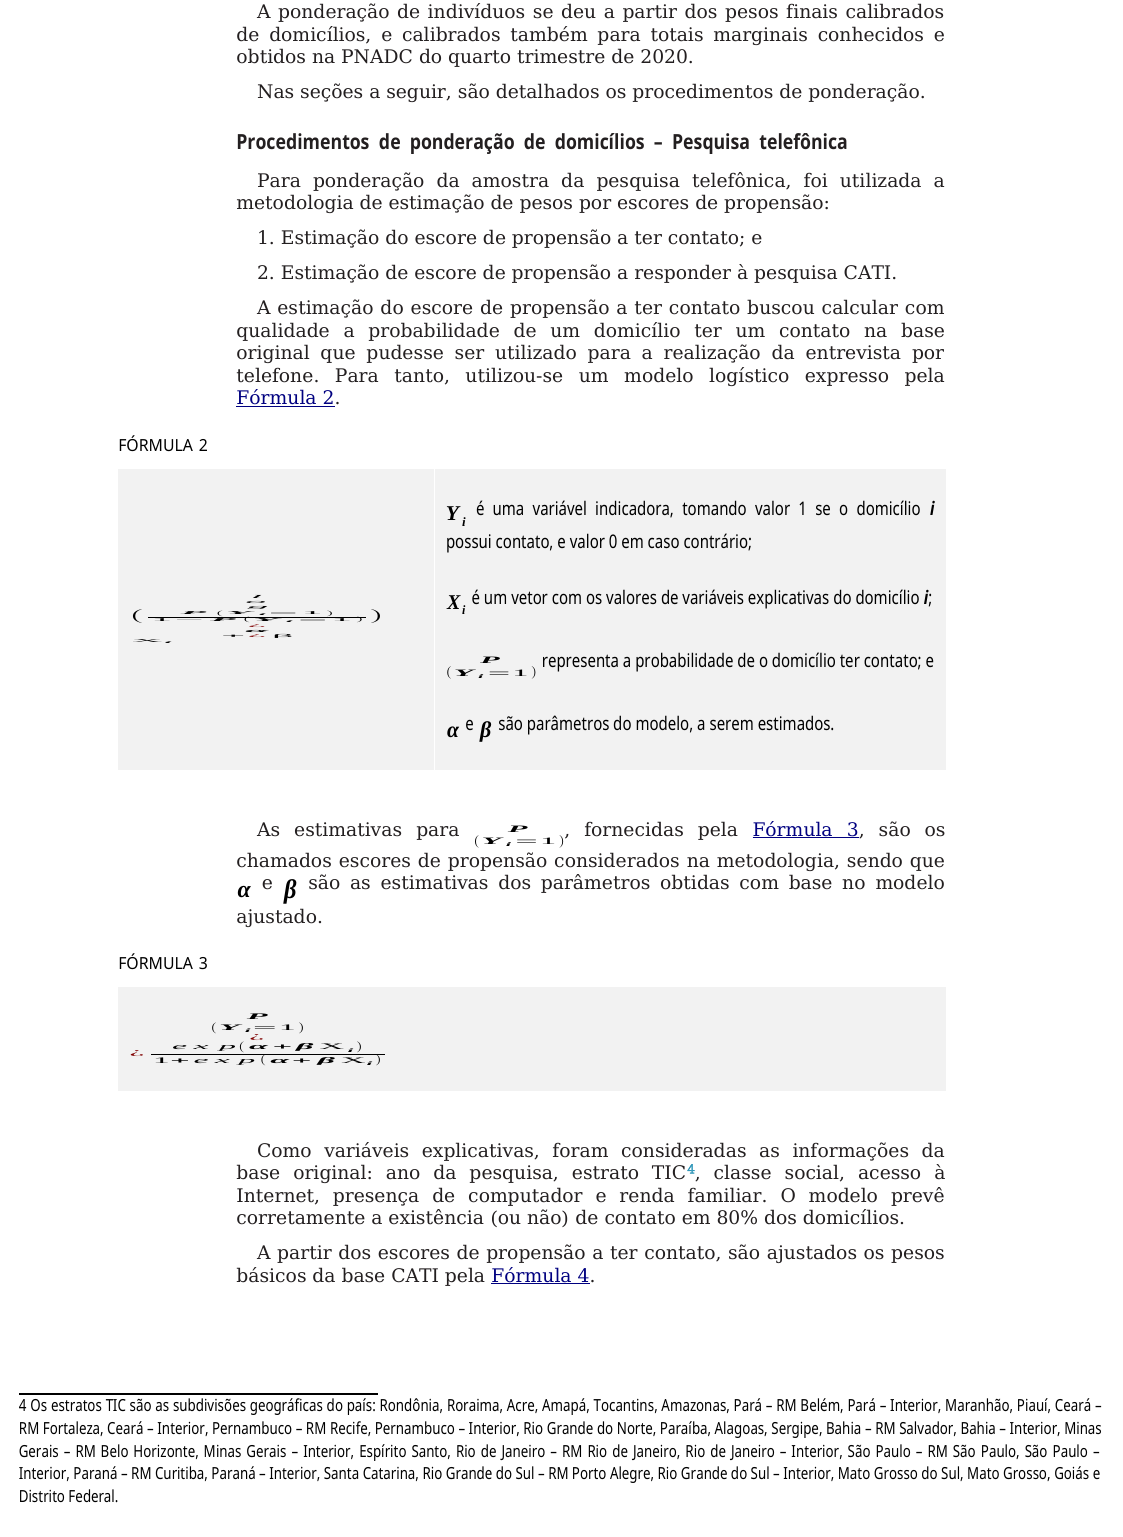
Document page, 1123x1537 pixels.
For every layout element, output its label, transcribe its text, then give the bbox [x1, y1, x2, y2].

text Como variáveis explicativas, foram consideradas as informações da base original: ano da pesquisa, estrato TIC, classe social, acesso à Internet, presença de computador e renda familiar. O modelo prevê corretamente a existência (ou não) de contato em 80% dos domicílios. [236, 1139, 946, 1229]
text 2. Estimação de escore de propensão a responder à pesquisa CATI. [236, 261, 946, 283]
text Nas seções a seguir, são detalhados os procedimentos de ponderação. [236, 80, 946, 102]
text Os estratos TIC são as subdivisões geográficas do país: Rondônia, Roraima, Acre, Amapá, Tocantins, Amazonas, Pará – RM Belém, Pará – Interior, Maranhão, Piauí, Ceará – RM Fortaleza, Ceará – Interior, Pernambuco – RM Recife, Pernambuco – Interior, Rio Grande do Norte, Paraíba, Alagoas, Sergipe, Bahia – RM Salvador, Bahia – Interior, Minas Gerais – RM Belo Horizonte, Minas Gerais – Interior, Espírito Santo, Rio de Janeiro – RM Rio de Janeiro, Rio de Janeiro – Interior, São Paulo – RM São Paulo, São Paulo – Interior, Paraná – RM Curitiba, Paraná – Interior, Santa Catarina, Rio Grande do Sul – RM Porto Alegre, Rio Grande do Sul – Interior, Mato Grosso do Sul, Mato Grosso, Goiás e Distrito Federal. [19, 1394, 1104, 1507]
text FÓRMULA 2 [118, 433, 946, 456]
subtitle Procedimentos de ponderação de domicílios – Pesquisa telefônica [236, 127, 946, 156]
table_header [118, 469, 434, 770]
text FÓRMULA 3 [118, 952, 946, 975]
text As estimativas para , fornecidas pela Fórmula 3, são os chamados escores de propensão considerados na metodologia, sendo que e são as estimativas dos parâmetros obtidas com base no modelo ajustado. [236, 817, 946, 927]
text A partir dos escores de propensão a ter contato, são ajustados os pesos básicos da base CATI pela Fórmula 4. [236, 1241, 946, 1286]
table_header é uma variável indicadora, tomando valor 1 se o domicílio i possui contato, e valor 0 em caso contrário; é um vetor com os valores de variáveis explicativas do domicílio i; representa a probabilidade de o domicílio ter contato; e e são parâmetros do modelo, a serem estimados. [435, 469, 946, 770]
text A ponderação de indivíduos se deu a partir dos pesos finais calibrados de domicílios, e calibrados também para totais marginais conhecidos e obtidos na PNADC do quarto trimestre de 2020. [236, 0, 946, 67]
text A estimação do escore de propensão a ter contato buscou calcular com qualidade a probabilidade de um domicílio ter um contato na base original que pudesse ser utilizado para a realização da entrevista por telefone. Para tanto, utilizou-se um modelo logístico expresso pela Fórmula 2. [236, 296, 946, 408]
text Para ponderação da amostra da pesquisa telefônica, foi utilizada a metodologia de estimação de pesos por escores de propensão: [236, 168, 946, 213]
table_header [456, 987, 946, 1091]
text 1. Estimação do escore de propensão a ter contato; e [236, 226, 946, 248]
table_header [118, 987, 456, 1091]
